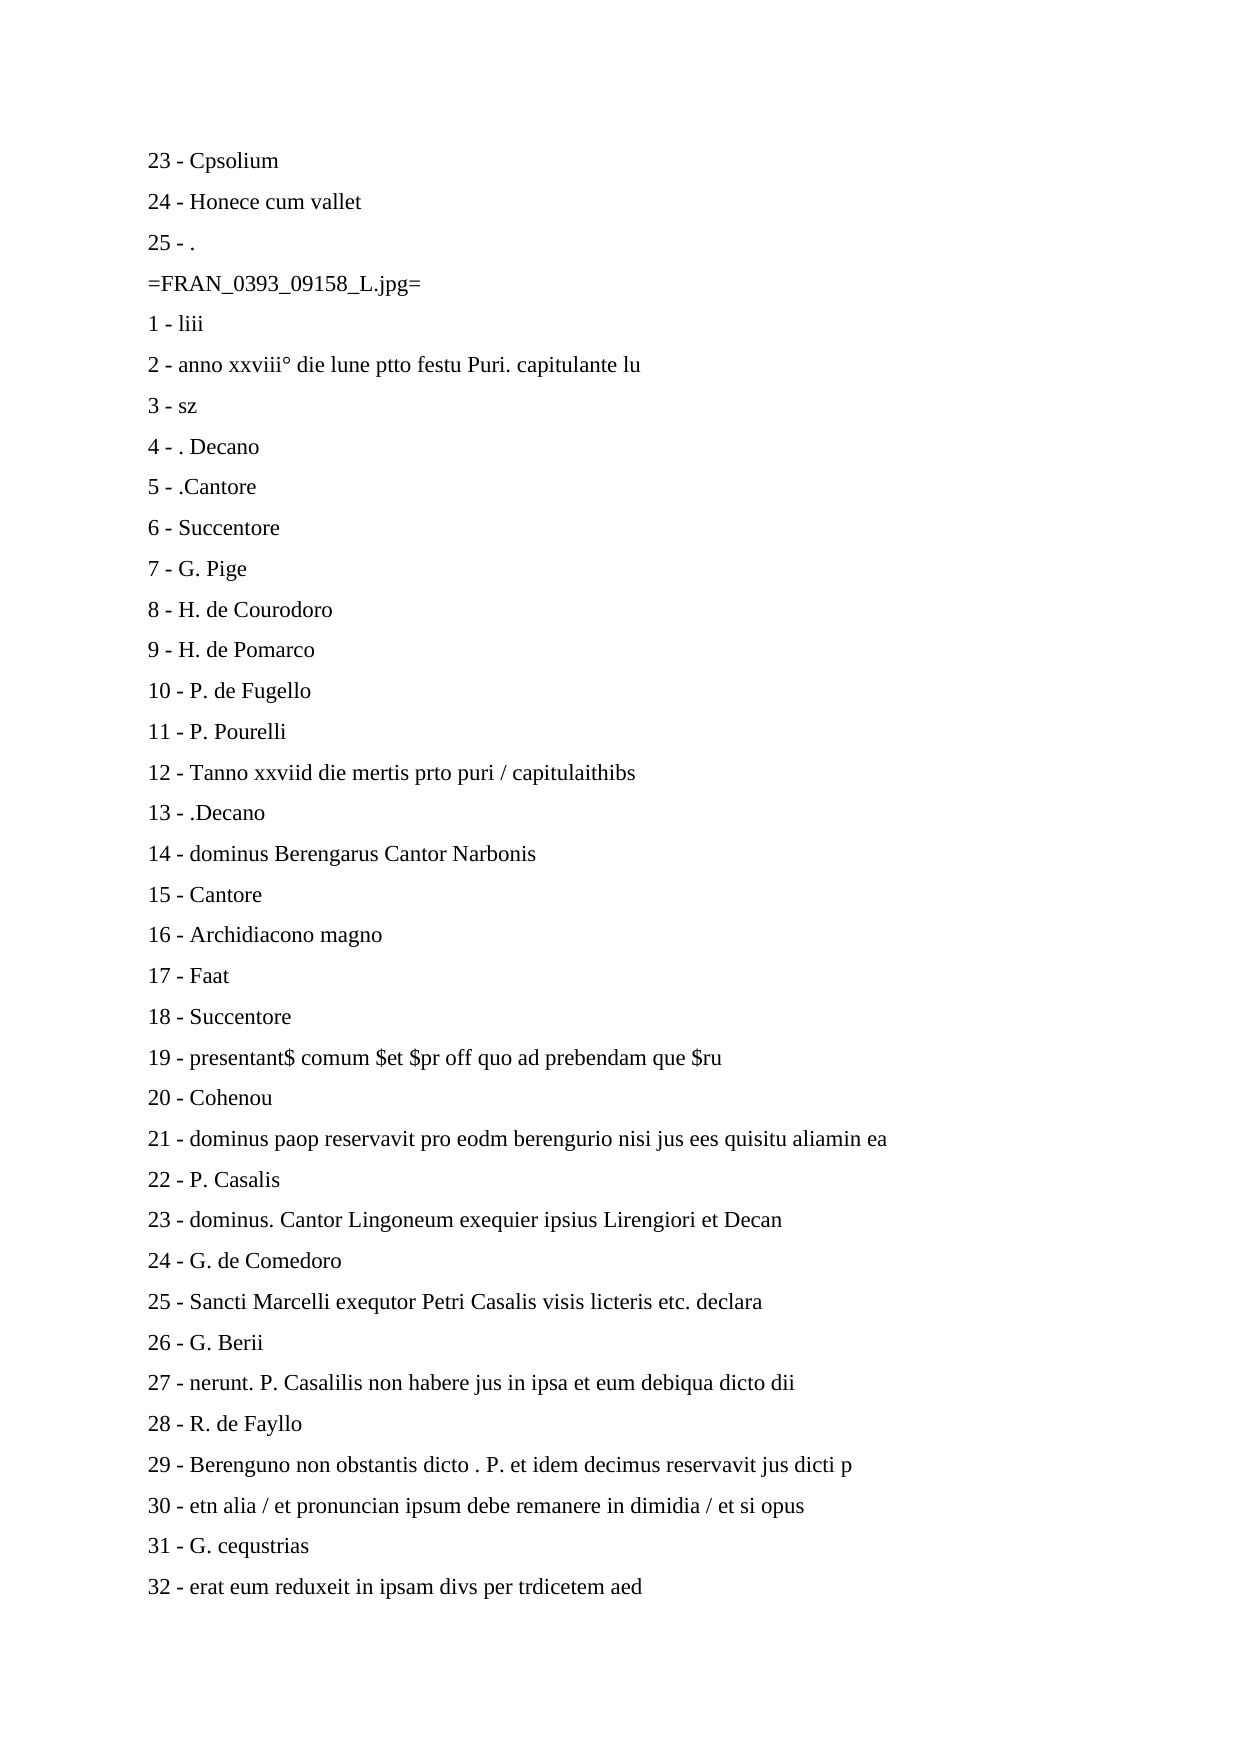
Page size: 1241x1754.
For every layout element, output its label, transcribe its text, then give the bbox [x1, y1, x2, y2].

text 12 - Tanno xxviid die mertis prto puri / capitulaithibs [148, 758, 1093, 785]
text 17 - Faat [148, 962, 1093, 988]
text 11 - P. Pourelli [148, 718, 1093, 744]
text 23 - Cpsolium [148, 148, 1093, 174]
text 30 - etn alia / et pronuncian ipsum debe remanere in dimidia / et si opus [148, 1492, 1093, 1518]
text 10 - P. de Fugello [148, 677, 1093, 703]
text 15 - Cantore [148, 881, 1093, 907]
text 24 - Honece cum vallet [148, 188, 1093, 215]
text 7 - G. Pige [148, 555, 1093, 581]
text 8 - H. de Courodoro [148, 596, 1093, 622]
text 2 - anno xxviii° die lune ptto festu Puri. capitulante lu [148, 351, 1093, 378]
text 25 - . [148, 229, 1093, 255]
text 18 - Succentore [148, 1003, 1093, 1029]
text 26 - G. Berii [148, 1329, 1093, 1355]
text 9 - H. de Pomarco [148, 636, 1093, 663]
text 23 - dominus. Cantor Lingoneum exequier ipsius Lirengiori et Decan [148, 1207, 1093, 1233]
text 27 - nerunt. P. Casalilis non habere jus in ipsa et eum debiqua dicto dii [148, 1369, 1093, 1396]
text 22 - P. Casalis [148, 1166, 1093, 1192]
text 25 - Sancti Marcelli exequtor Petri Casalis visis licteris etc. declara [148, 1288, 1093, 1314]
text 13 - .Decano [148, 799, 1093, 826]
text 20 - Cohenou [148, 1084, 1093, 1111]
text 4 - . Decano [148, 433, 1093, 459]
text 28 - R. de Fayllo [148, 1410, 1093, 1437]
text 14 - dominus Berengarus Cantor Narbonis [148, 840, 1093, 866]
text =FRAN_0393_09158_L.jpg= [148, 270, 1093, 296]
text 29 - Berenguno non obstantis dicto . P. et idem decimus reservavit jus dicti p [148, 1451, 1093, 1477]
text 1 - liii [148, 311, 1093, 337]
text 5 - .Cantore [148, 473, 1093, 500]
text 16 - Archidiacono magno [148, 921, 1093, 948]
text 32 - erat eum reduxeit in ipsam divs per trdicetem aed [148, 1573, 1093, 1599]
text 6 - Succentore [148, 514, 1093, 541]
text 31 - G. cequstrias [148, 1532, 1093, 1559]
text 21 - dominus paop reservavit pro eodm berengurio nisi jus ees quisitu aliamin ea [148, 1125, 1093, 1151]
text 3 - sz [148, 392, 1093, 418]
text 19 - presentant$ comum $et $pr off quo ad prebendam que $ru [148, 1044, 1093, 1070]
text 24 - G. de Comedoro [148, 1247, 1093, 1274]
